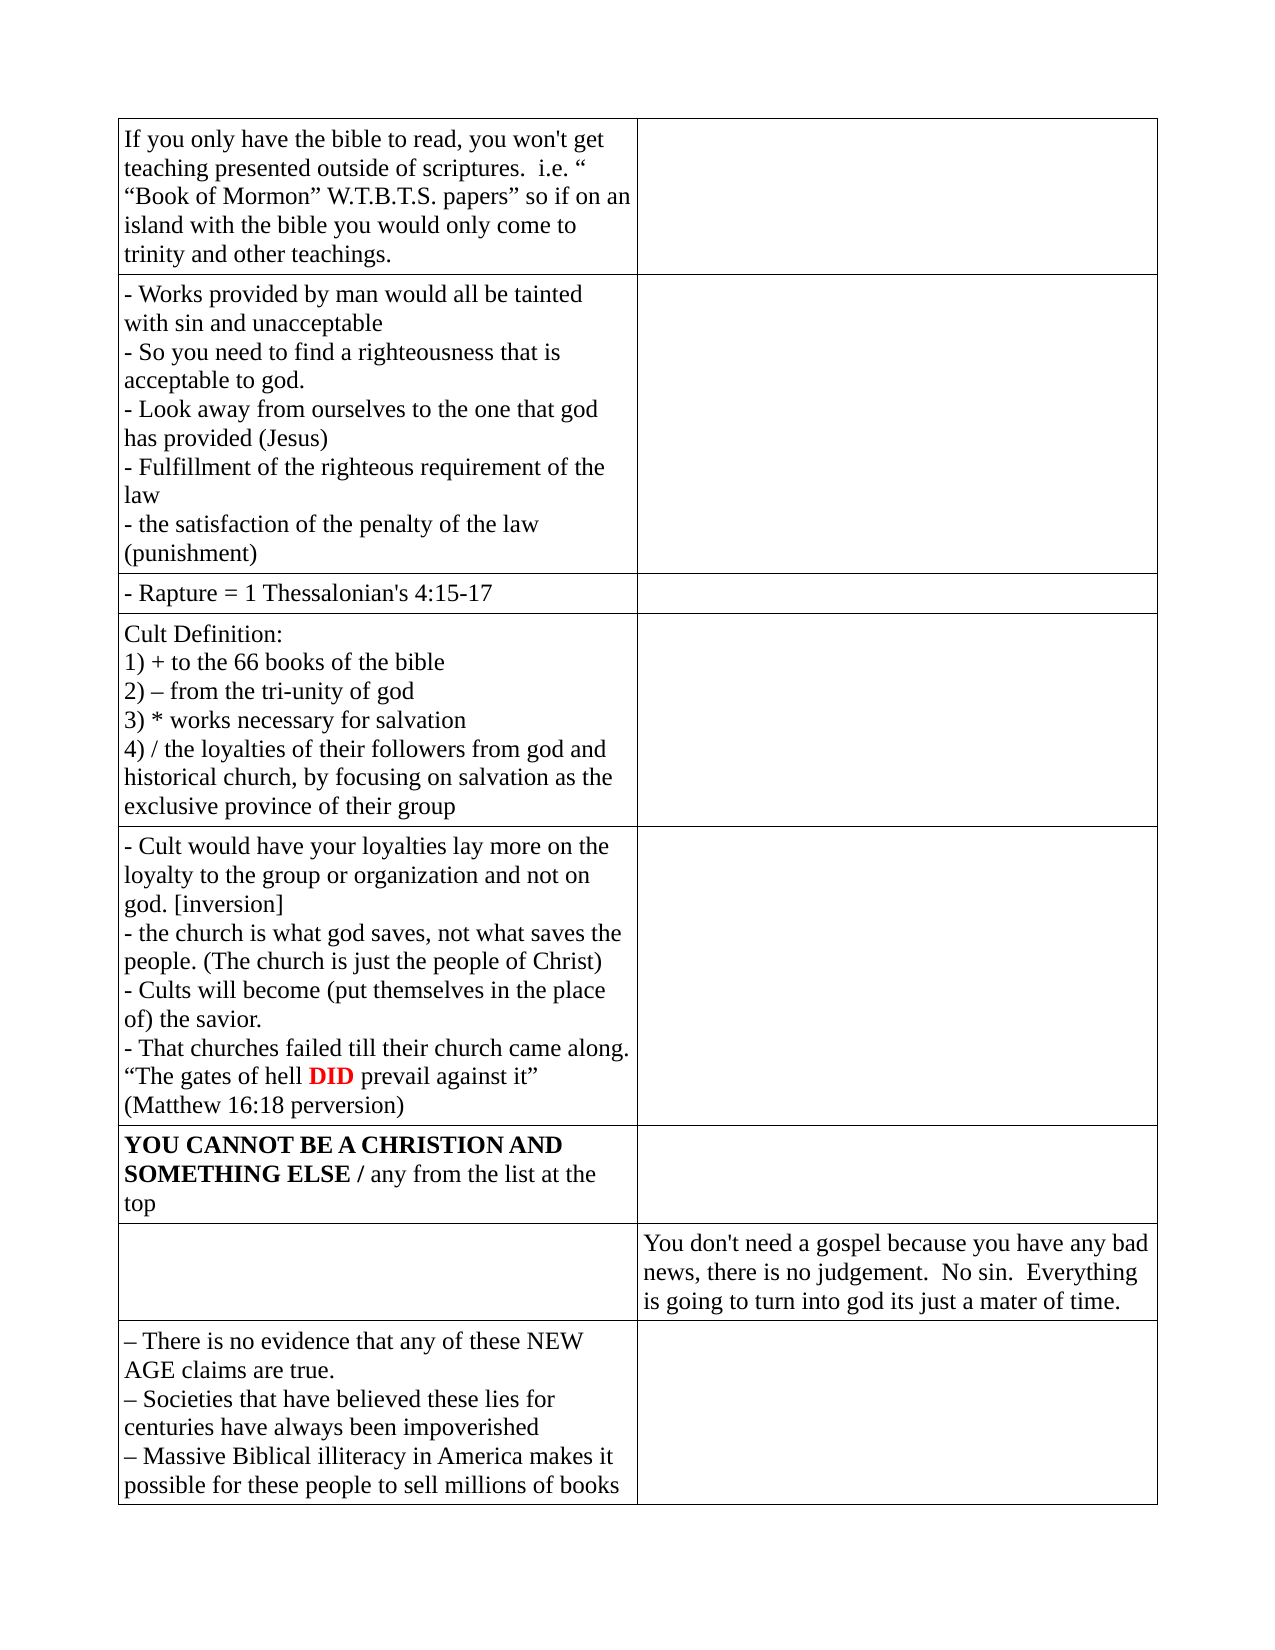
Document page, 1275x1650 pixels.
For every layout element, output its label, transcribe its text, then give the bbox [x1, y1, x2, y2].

table_cell [638, 1321, 1157, 1504]
table_cell If you only have the bible to read, you won't get teaching presented outside of scriptures. i.e. “ “Book of Mormon” W.T.B.T.S. papers” so if on an island with the bible you would only come to trinity and other teachings. [119, 119, 637, 273]
table_cell - Rapture = 1 Thessalonian's 4:15-17 [119, 574, 637, 613]
table_cell [638, 119, 1157, 273]
table_cell [638, 1126, 1157, 1222]
table_cell - Works provided by man would all be tainted with sin and unacceptable - So you need to find a righteousness that is acceptable to god. - Look away from ourselves to the one that god has provided (Jesus) - Fulfillment of the righteous requirement of the law - the satisfaction of the penalty of the law (punishment) [119, 275, 637, 572]
table_cell – There is no evidence that any of these NEW AGE claims are true. – Societies that have believed these lies for centuries have always been impoverished – Massive Biblical illiteracy in America makes it possible for these people to sell millions of books [119, 1321, 637, 1504]
table_cell YOU CANNOT BE A CHRISTION AND SOMETHING ELSE / any from the list at the top [119, 1126, 637, 1222]
table_cell [638, 275, 1157, 572]
table_cell Cult Definition: 1) + to the 66 books of the bible 2) – from the tri-unity of god 3) * works necessary for salvation 4) / the loyalties of their followers from god and historical church, by focusing on salvation as the exclusive province of their group [119, 614, 637, 826]
table_cell - Cult would have your loyalties lay more on the loyalty to the group or organization and not on god. [inversion] - the church is what god saves, not what saves the people. (The church is just the people of Christ) - Cults will become (put themselves in the place of) the savior. - That churches failed till their church came along. “The gates of hell DID prevail against it” (Matthew 16:18 perversion) [119, 827, 637, 1125]
table_cell [119, 1224, 637, 1320]
table_cell [638, 574, 1157, 613]
table_cell [638, 614, 1157, 826]
table_cell You don't need a gospel because you have any bad news, there is no judgement. No sin. Everything is going to turn into god its just a mater of time. [638, 1224, 1157, 1320]
table_cell [638, 827, 1157, 1125]
